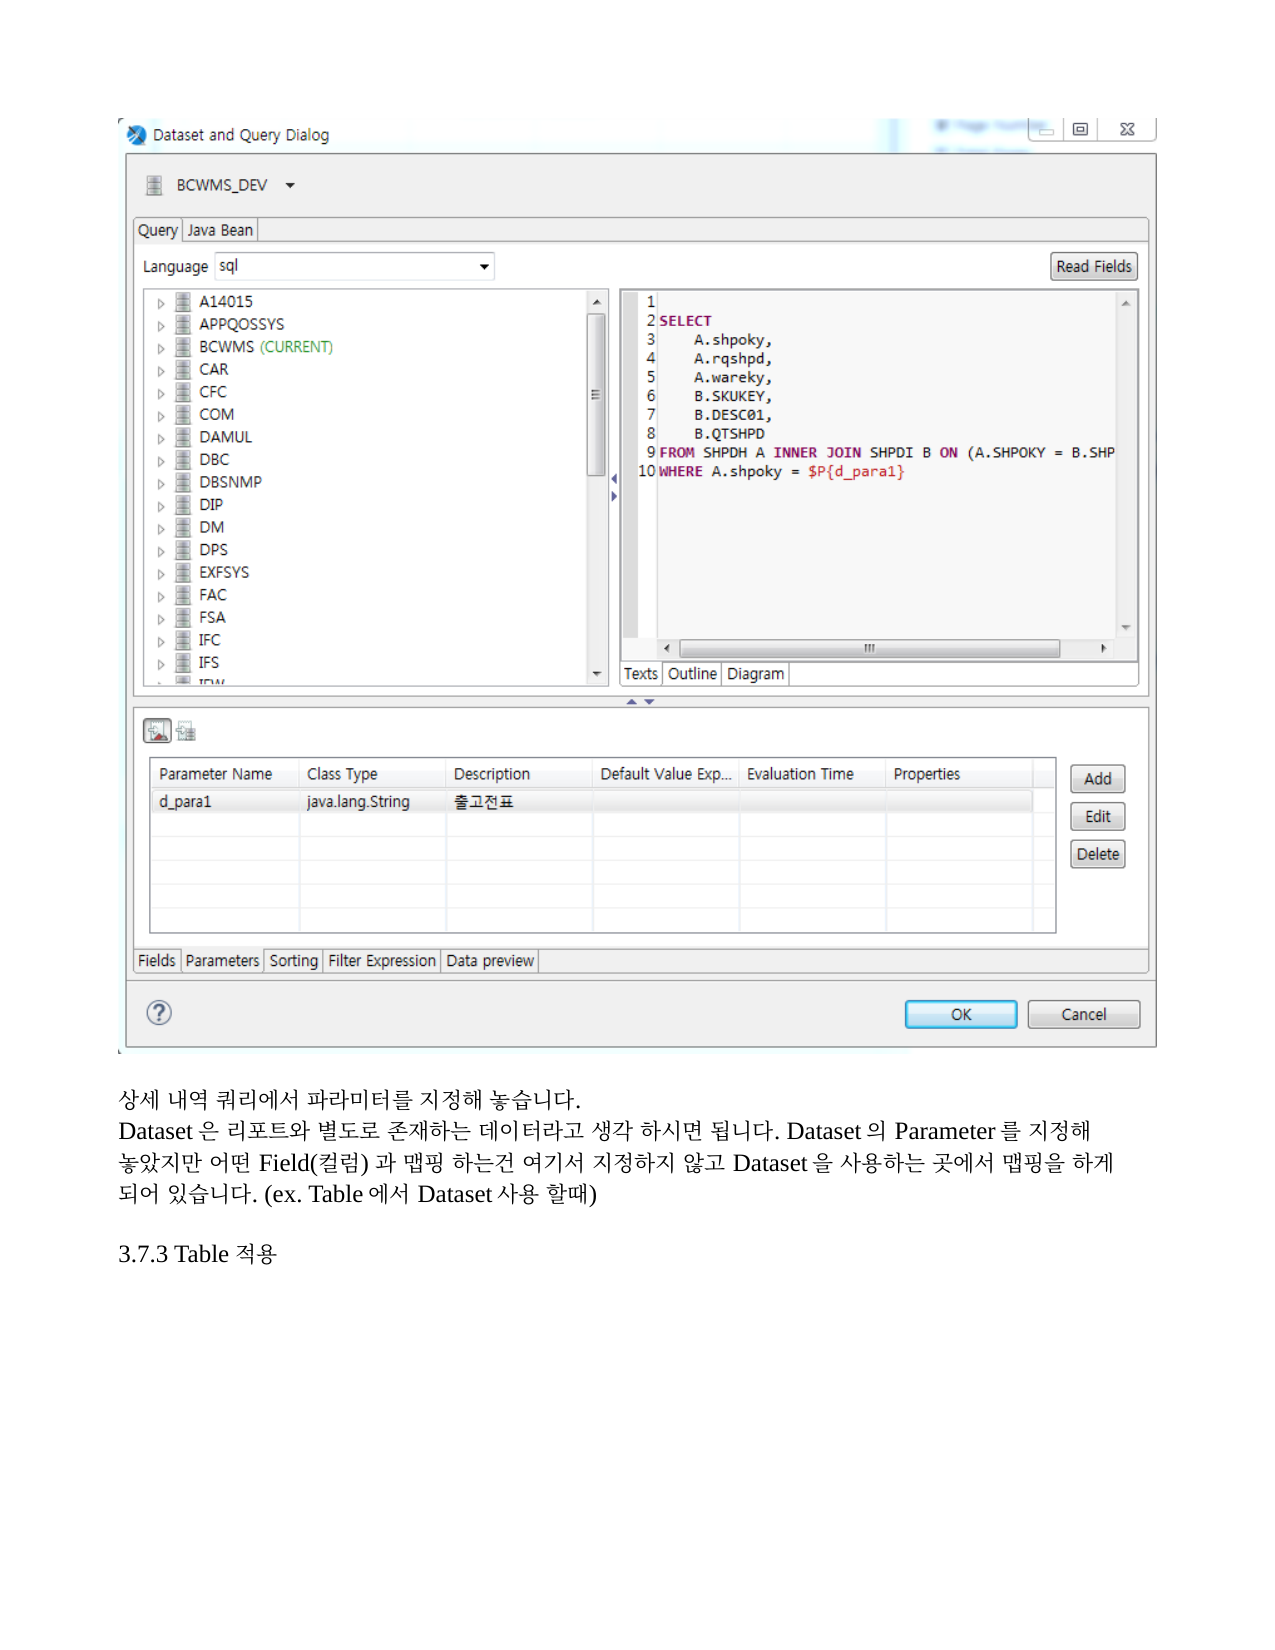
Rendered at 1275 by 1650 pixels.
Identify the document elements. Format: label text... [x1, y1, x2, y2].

text 상세 내역 쿼리에서 파라미터를 지정해 놓습니다. [118, 1083, 1157, 1114]
text 3.7.3 Table 적용 [118, 1237, 1157, 1269]
picture [118, 118, 1157, 1054]
text Dataset은 리포트와 별도로 존재하는 데이터라고 생각 하시면 됩니다. Dataset의 Parameter를 지정해 놓았지만 어떤 Field(컬럼) 과 맵핑 하는건 여기서 지정하지 않고 Dataset을 사용하는 곳에서 맵핑을 하게 되어 있습니다. (ex. Table에서 Dataset사용 할때) [118, 1114, 1157, 1209]
